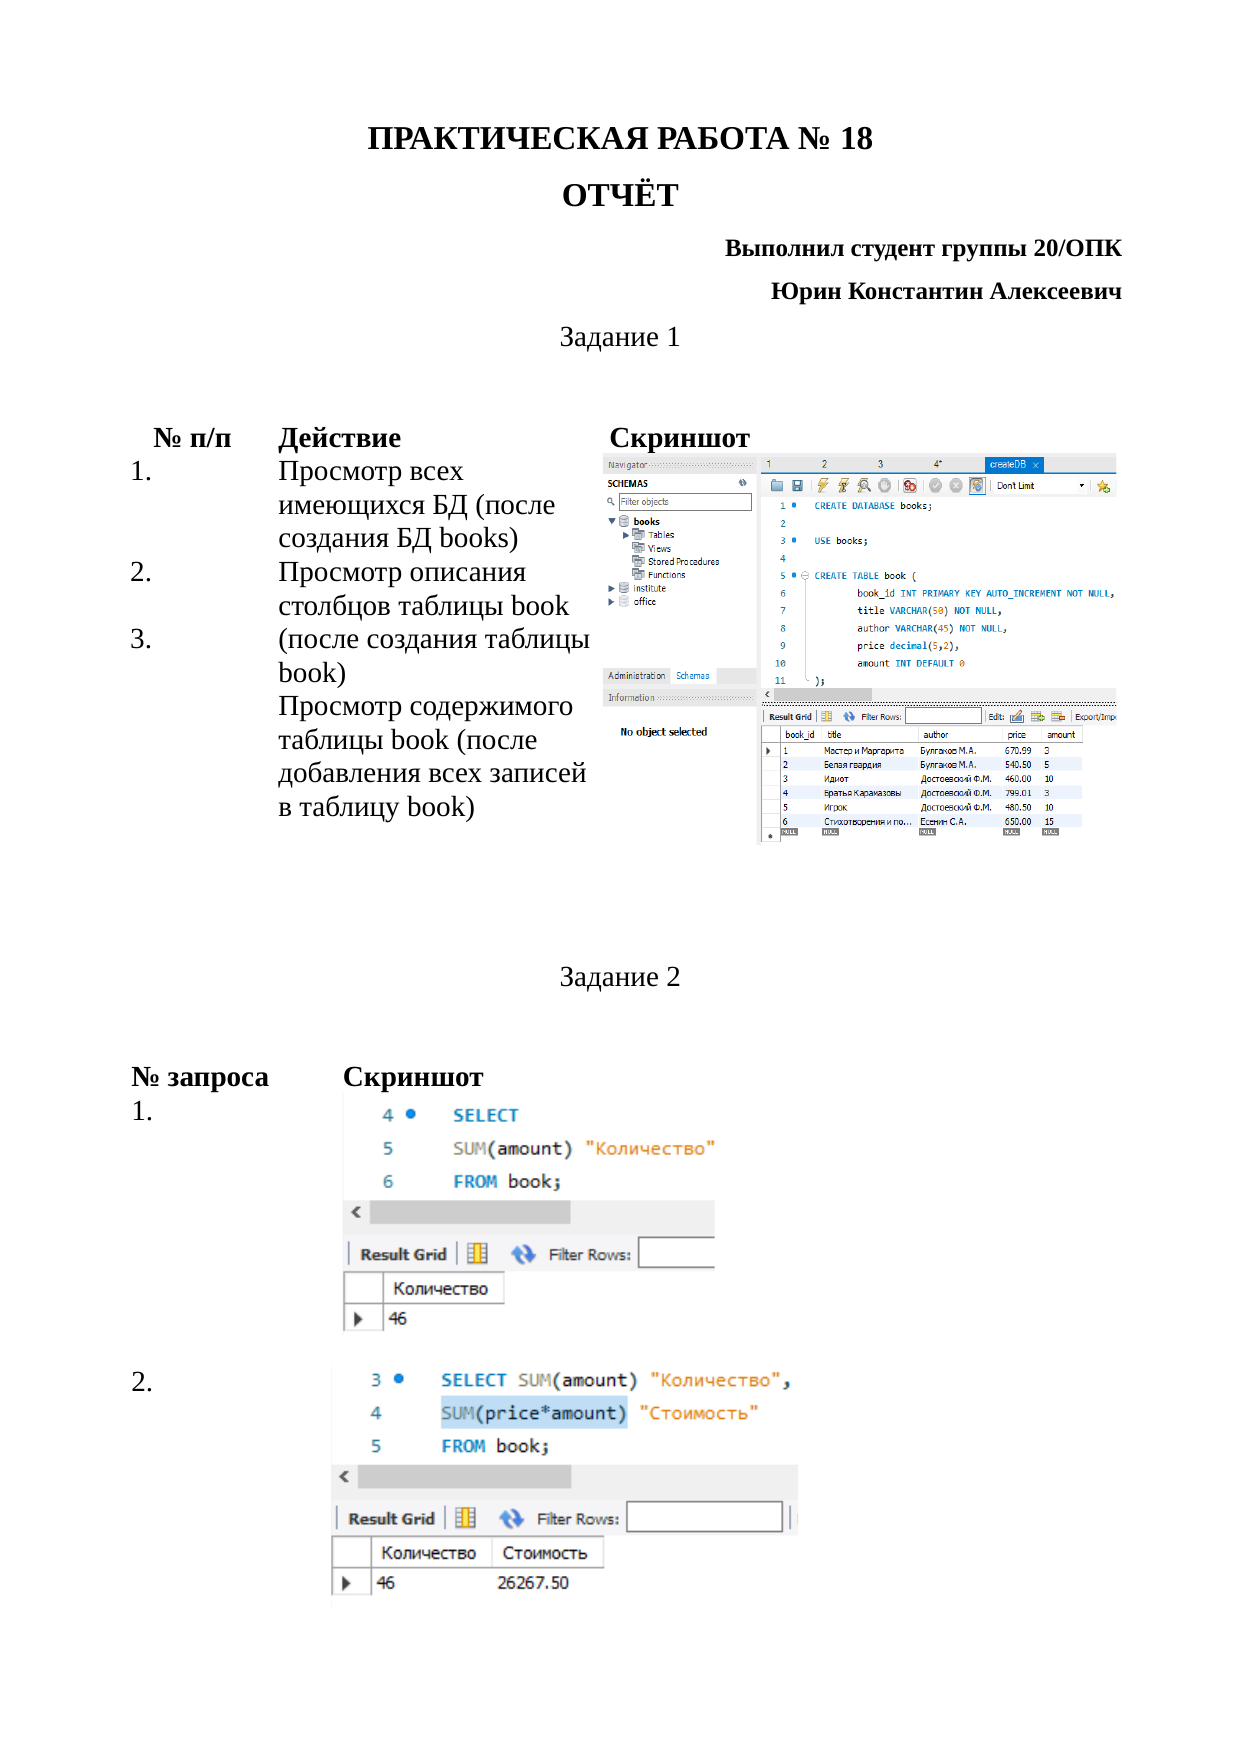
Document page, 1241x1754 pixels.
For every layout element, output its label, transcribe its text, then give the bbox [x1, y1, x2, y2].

table_cell 1. [118, 454, 266, 554]
text ПРАКТИЧЕСКАЯ РАБОТА № 18 [118, 118, 1122, 156]
text Задание 1 [118, 319, 1122, 353]
table_cell 2. [118, 1364, 330, 1608]
table_cell [330, 1093, 1122, 1364]
table_cell [597, 866, 1122, 908]
table_cell [799, 1364, 1122, 1608]
table_header № п/п [118, 420, 266, 453]
picture [331, 1363, 799, 1608]
table_header Скриншот [597, 420, 1122, 453]
text Задание 2 [118, 959, 1122, 992]
table_cell 1. [118, 1093, 330, 1364]
text ОТЧЁТ [118, 176, 1122, 214]
table_header Скриншот [330, 1060, 1122, 1093]
table_cell [266, 866, 597, 908]
table_cell [118, 866, 266, 908]
text Выполнил студент группы 20/ОПК [118, 233, 1122, 262]
table_header № запроса [118, 1060, 330, 1093]
picture [342, 1093, 715, 1336]
table_cell [597, 454, 1122, 866]
table_cell Просмотр описания столбцов таблицы book (после создания таблицы book) Просмотр содержимого таблицы book (после добавления всех записей в таблицу book) [266, 554, 597, 866]
table_header Действие [266, 420, 597, 453]
picture [602, 453, 1117, 845]
table_cell Просмотр всех имеющихся БД (поcле создания БД books) [266, 454, 597, 554]
text Юрин Константин Алексеевич [118, 276, 1122, 305]
table_cell 2. 3. [118, 554, 266, 866]
